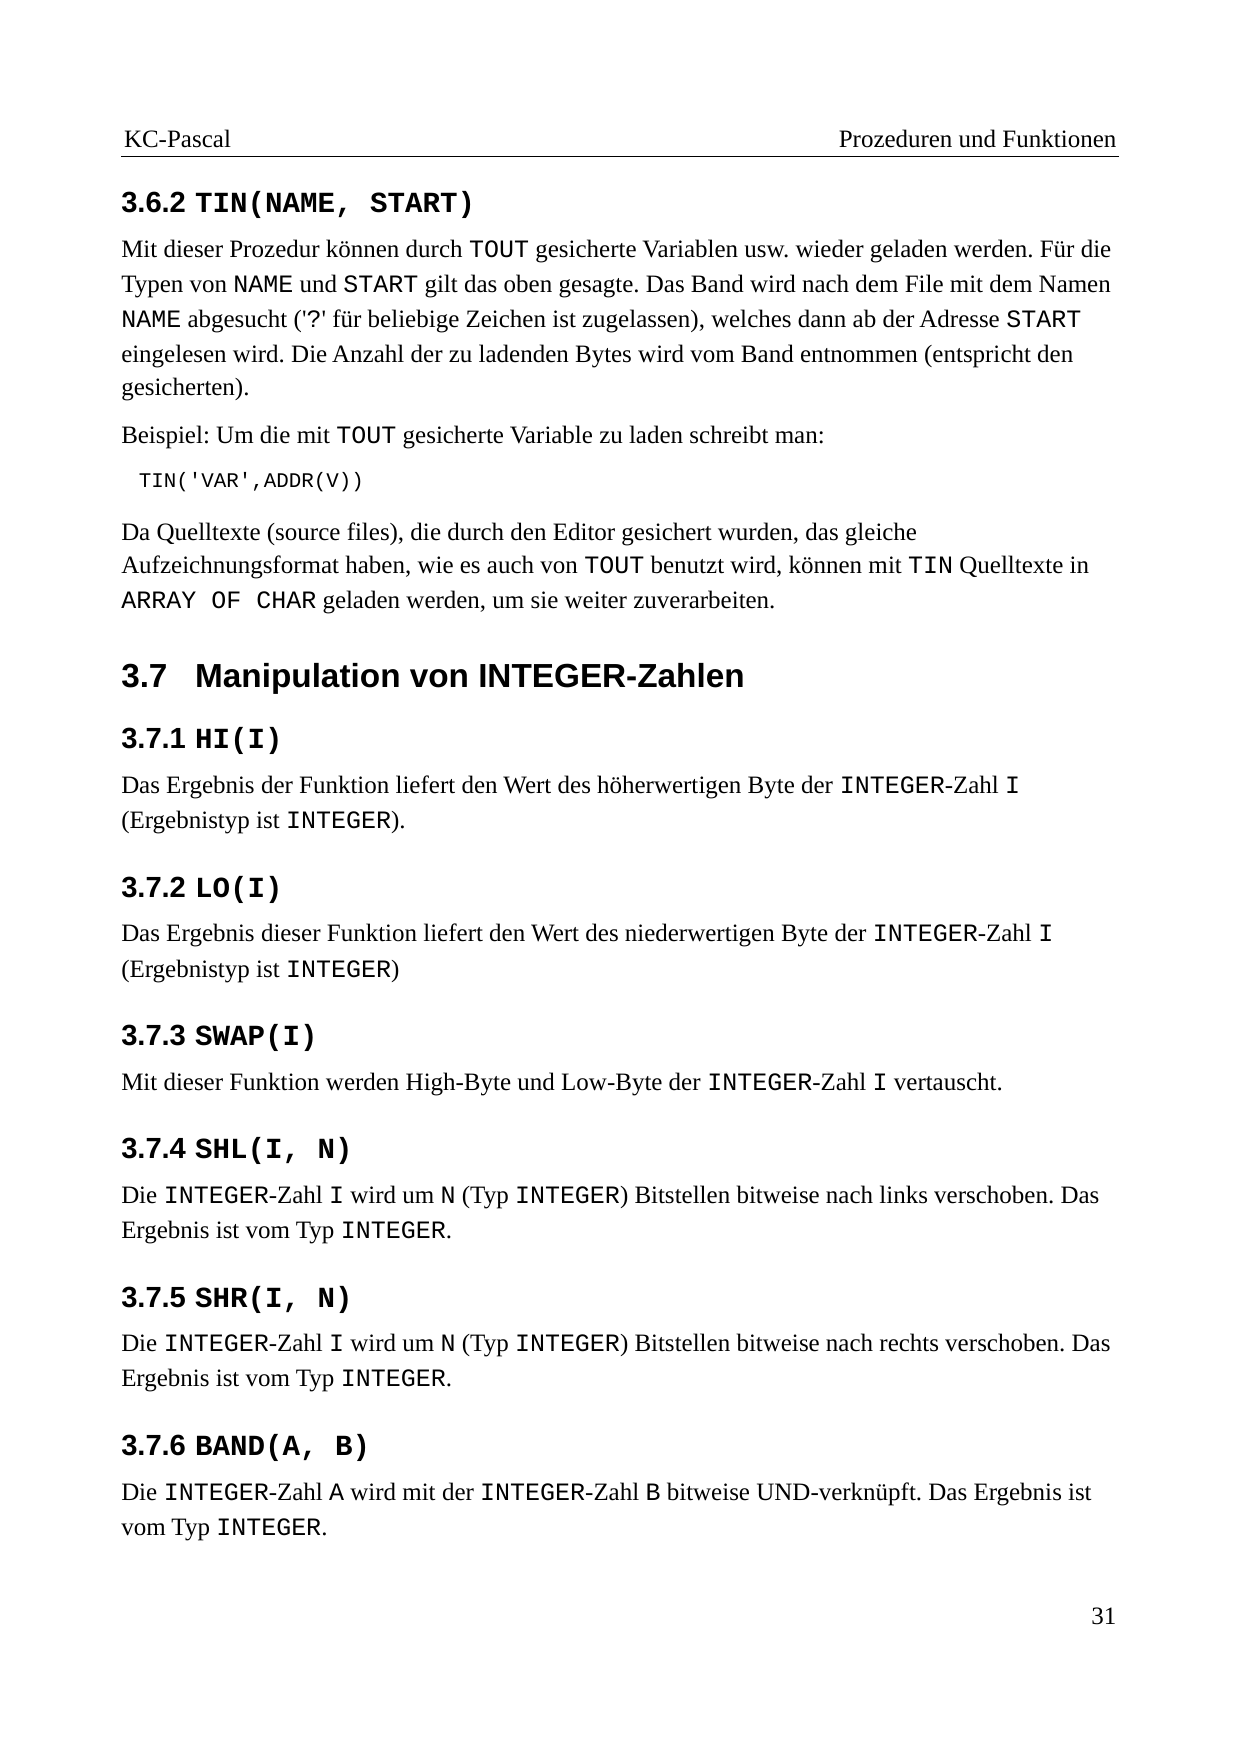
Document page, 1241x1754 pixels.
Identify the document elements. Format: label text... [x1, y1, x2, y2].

subtitle SWAP(I) [121, 1018, 1119, 1054]
text TIN('VAR',ADDR(V)) [139, 470, 1119, 493]
text Die INTEGER-Zahl I wird um N (Typ INTEGER) Bitstellen bitweise nach rechts verschoben. Das Ergebnis ist vom Typ INTEGER. [121, 1328, 1119, 1394]
subtitle SHL(I, N) [121, 1131, 1119, 1168]
subtitle LO(I) [121, 870, 1119, 906]
text Mit dieser Funktion werden High-Byte und Low-Byte der INTEGER-Zahl I vertauscht. [121, 1067, 1119, 1098]
subtitle SHR(I, N) [121, 1280, 1119, 1316]
subtitle TIN(NAME, START) [121, 185, 1119, 221]
subtitle Manipulation von INTEGER-Zahlen [121, 656, 1119, 694]
subtitle HI(I) [121, 722, 1119, 758]
text Mit dieser Prozedur können durch TOUT gesicherte Variablen usw. wieder geladen werden. Für die Typen von NAME und START gilt das oben gesagte. Das Band wird nach dem File mit dem Namen NAME abgesucht ('?' für beliebige Zeichen ist zugelassen), welches dann ab der Adresse START eingelesen wird. Die Anzahl der zu ladenden Bytes wird vom Band entnommen (entspricht den gesicherten). [121, 234, 1119, 401]
text Die INTEGER-Zahl A wird mit der INTEGER-Zahl B bitweise UND-verknüpft. Das Ergebnis ist vom Typ INTEGER. [121, 1477, 1119, 1543]
text Das Ergebnis dieser Funktion liefert den Wert des niederwertigen Byte der INTEGER-Zahl I (Ergebnistyp ist INTEGER) [121, 918, 1119, 984]
text Das Ergebnis der Funktion liefert den Wert des höherwertigen Byte der INTEGER-Zahl I (Ergebnistyp ist INTEGER). [121, 770, 1119, 836]
text Beispiel: Um die mit TOUT gesicherte Variable zu laden schreibt man: [121, 420, 1119, 451]
text Die INTEGER-Zahl I wird um N (Typ INTEGER) Bitstellen bitweise nach links verschoben. Das Ergebnis ist vom Typ INTEGER. [121, 1180, 1119, 1246]
text Da Quelltexte (source files), die durch den Editor gesichert wurden, das gleiche Aufzeichnungsformat haben, wie es auch von TOUT benutzt wird, können mit TIN Quelltexte in ARRAY OF CHAR geladen werden, um sie weiter zuverarbeiten. [121, 517, 1119, 616]
subtitle BAND(A, B) [121, 1428, 1119, 1464]
